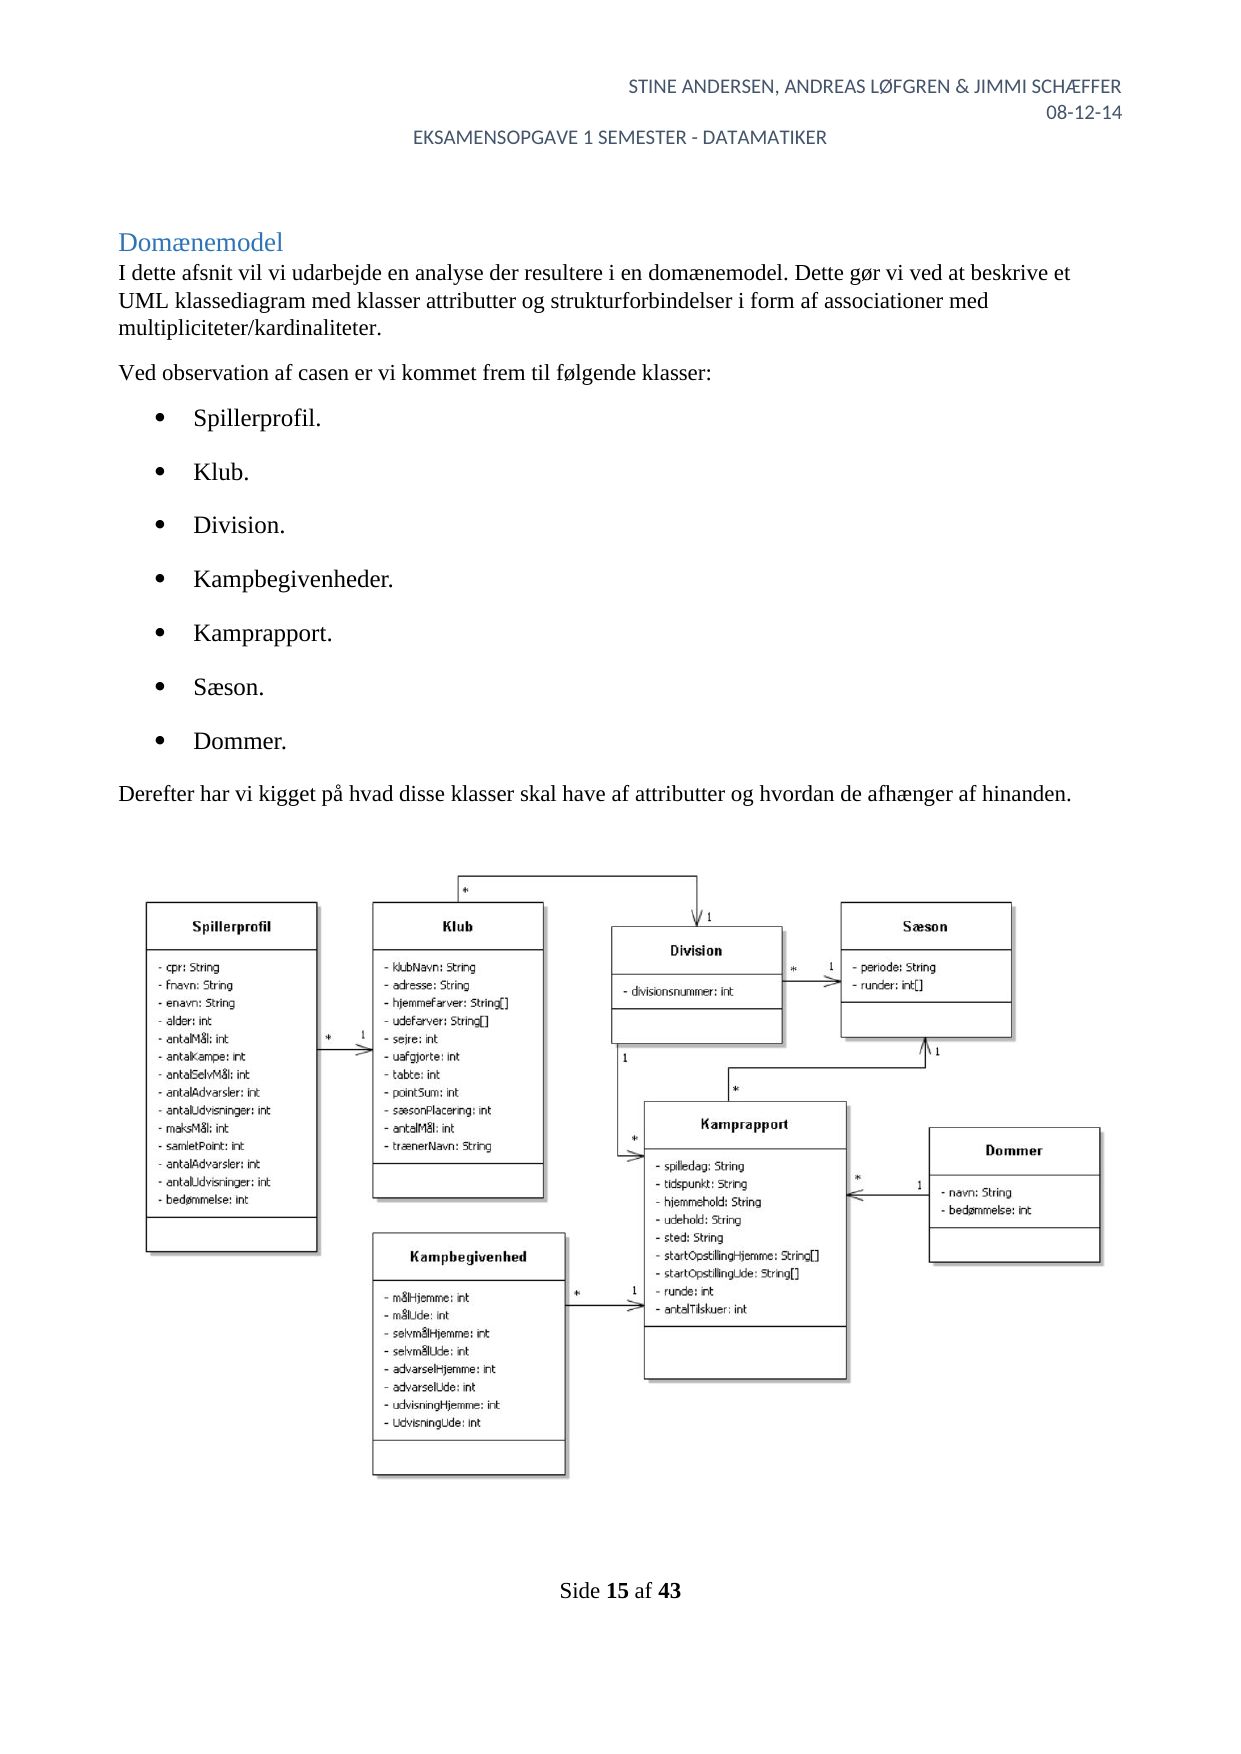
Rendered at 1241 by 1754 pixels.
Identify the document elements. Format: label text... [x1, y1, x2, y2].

list Kamprapport. [156, 618, 1122, 647]
list Sæson. [156, 672, 1122, 701]
list Dommer. [156, 726, 1122, 755]
list Spillerprofil. [156, 403, 1122, 432]
list Klub. [156, 457, 1122, 485]
subtitle Domænemodel [118, 226, 1122, 258]
text Ved observation af casen er vi kommet frem til følgende klasser: [118, 358, 1122, 385]
text I dette afsnit vil vi udarbejde en analyse der resultere i en domænemodel. Dette gør vi ved at beskrive et UML klassediagram med klasser attributter og strukturforbindelser i form af associationer med multipliciteter/kardinaliteter. [118, 259, 1122, 341]
list Kampbegivenheder. [156, 564, 1122, 593]
text Derefter har vi kigget på hvad disse klasser skal have af attributter og hvordan de afhænger af hinanden. [118, 780, 1122, 806]
list Division. [156, 511, 1122, 539]
